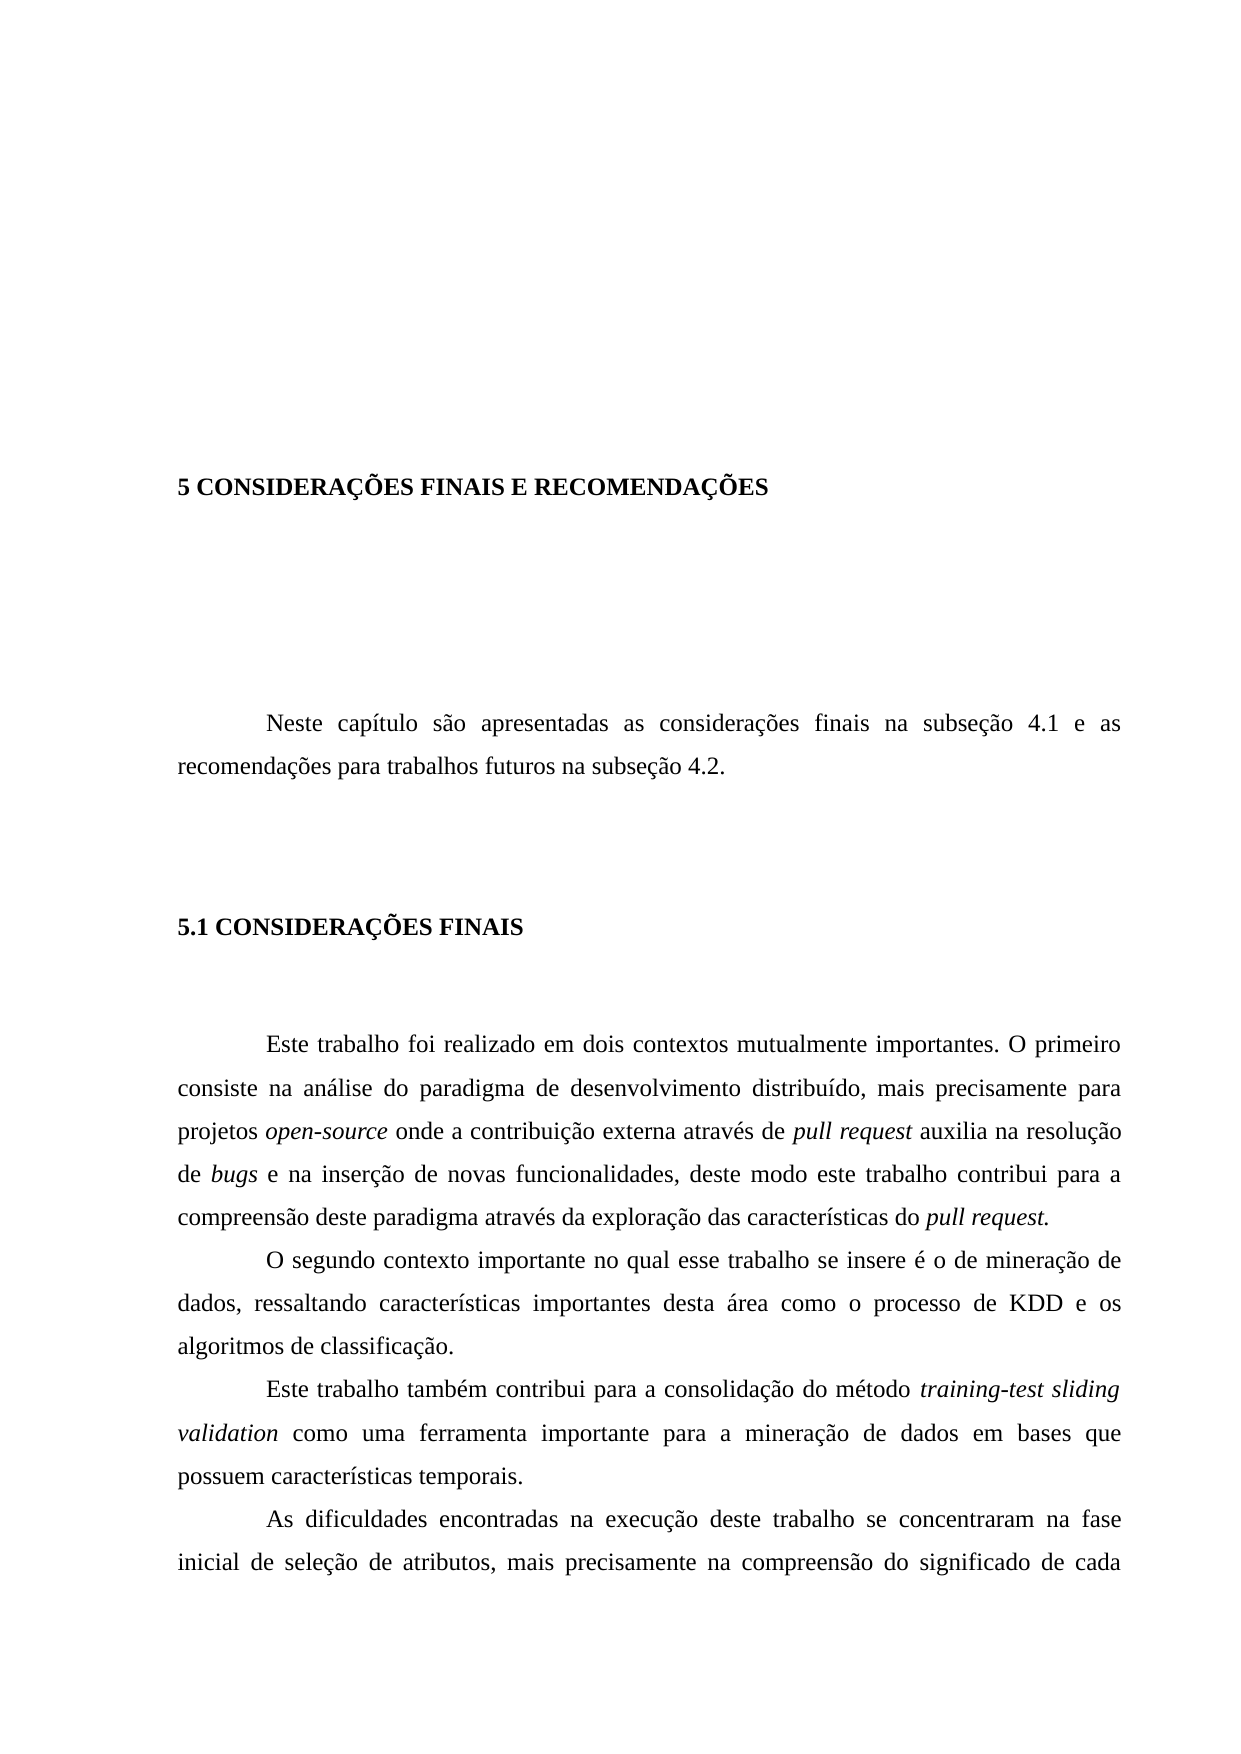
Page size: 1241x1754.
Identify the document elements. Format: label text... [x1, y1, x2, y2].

text 5.1 CONSIDERAÇÕES FINAIS [177, 912, 1122, 941]
text O segundo contexto importante no qual esse trabalho se insere é o de mineração de dados, ressaltando características importantes desta área como o processo de KDD e os algoritmos de classificação. [177, 1245, 1122, 1360]
text Neste capítulo são apresentadas as considerações finais na subseção 4.1 e as recomendações para trabalhos futuros na subseção 4.2. [177, 708, 1122, 780]
text As dificuldades encontradas na execução deste trabalho se concentraram na fase inicial de seleção de atributos, mais precisamente na compreensão do significado de cada [177, 1504, 1122, 1576]
text 5 CONSIDERAÇÕES FINAIS E RECOMENDAÇÕES [177, 472, 1122, 501]
text Este trabalho também contribui para a consolidação do método training-test sliding validation como uma ferramenta importante para a mineração de dados em bases que possuem características temporais. [177, 1374, 1122, 1489]
text Este trabalho foi realizado em dois contextos mutualmente importantes. O primeiro consiste na análise do paradigma de desenvolvimento distribuído, mais precisamente para projetos open-source onde a contribuição externa através de pull request auxilia na resolução de bugs e na inserção de novas funcionalidades, deste modo este trabalho contribui para a compreensão deste paradigma através da exploração das características do pull request. [177, 1029, 1122, 1231]
